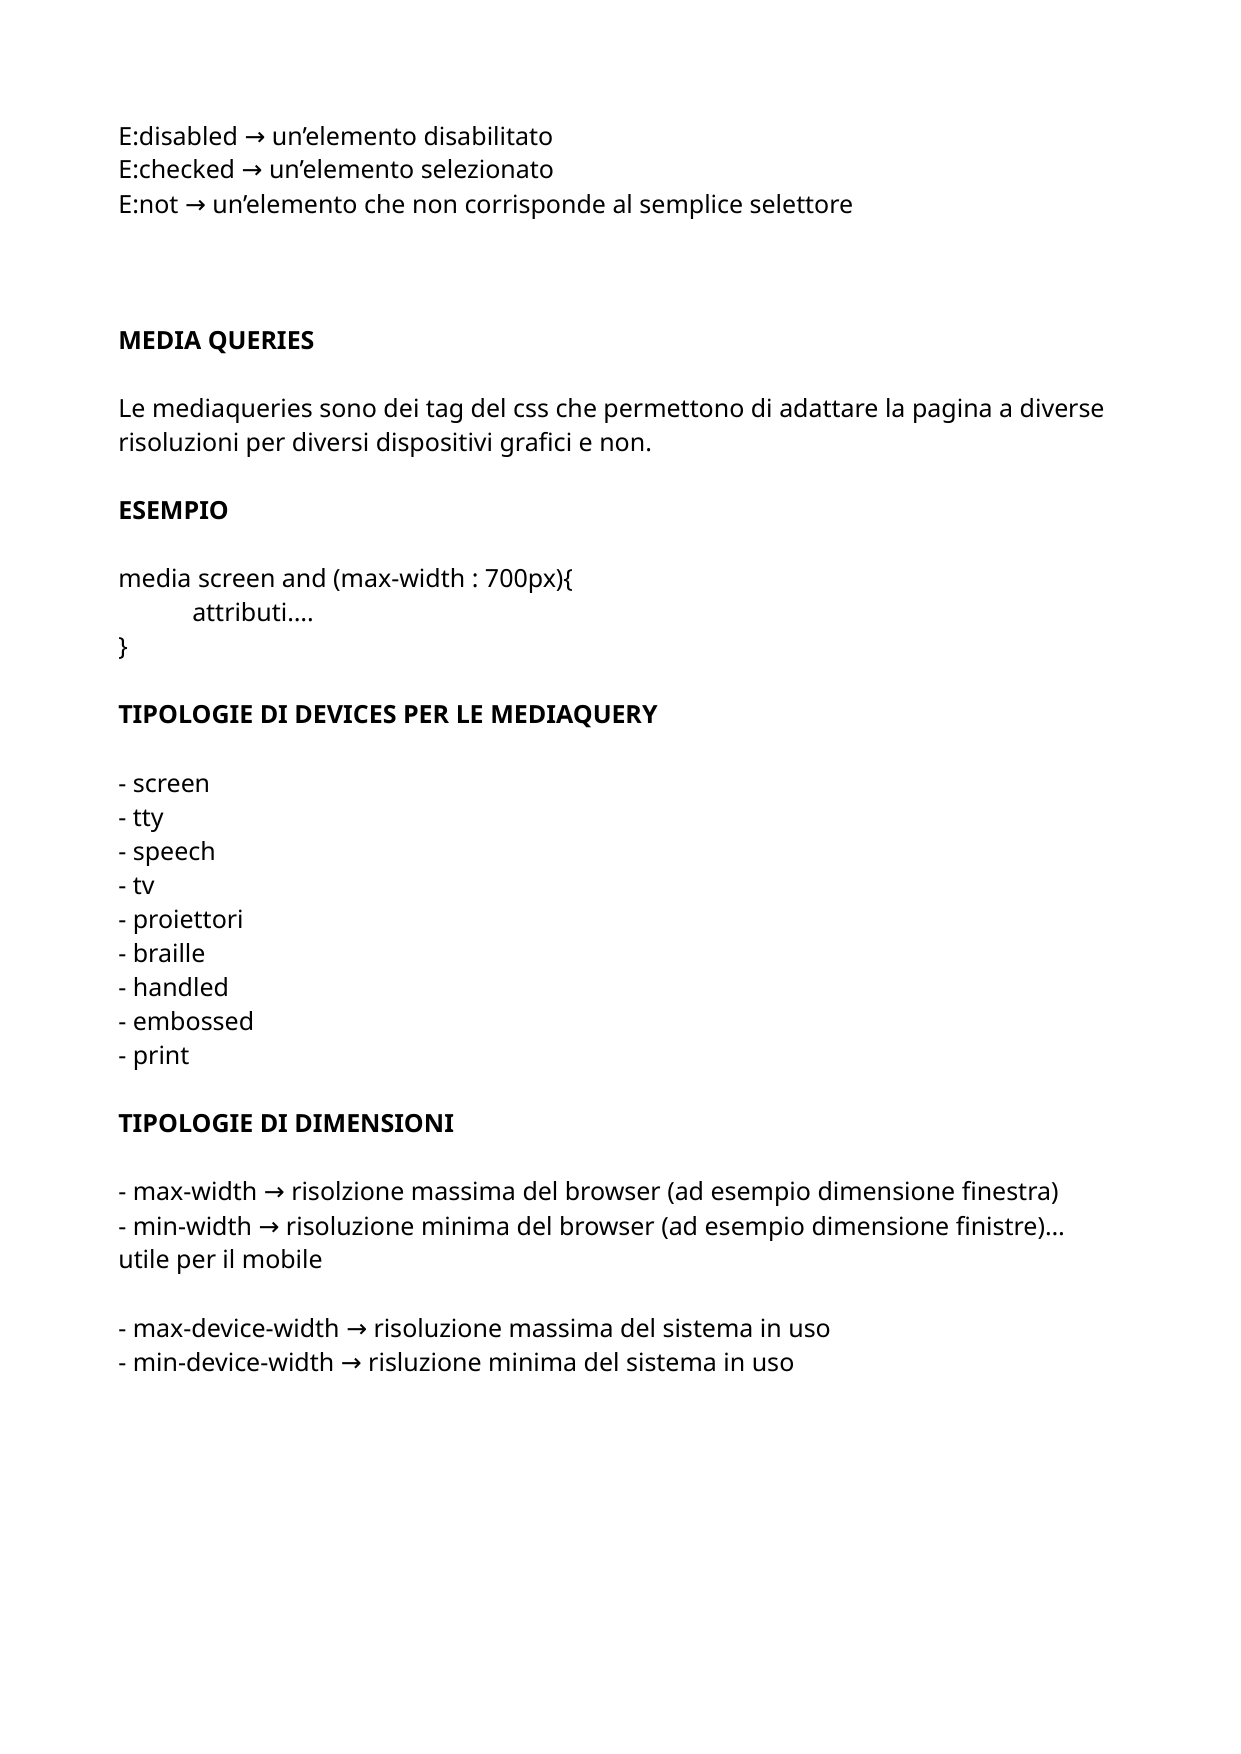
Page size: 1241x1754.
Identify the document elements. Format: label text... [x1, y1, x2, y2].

text - handled [118, 970, 1122, 1004]
text - speech [118, 833, 1122, 867]
text MEDIA QUERIES [118, 322, 1122, 357]
text - braille [118, 936, 1122, 970]
text E:checked → un’elemento selezionato [118, 152, 1122, 186]
text - max-width → risolzione massima del browser (ad esempio dimensione finestra) [118, 1174, 1122, 1208]
text - min-device-width → risluzione minima del sistema in uso [118, 1344, 1122, 1378]
text media screen and (max-width : 700px){ [118, 561, 1122, 595]
text - print [118, 1038, 1122, 1072]
text TIPOLOGIE DI DIMENSIONI [118, 1106, 1122, 1140]
text Le mediaqueries sono dei tag del css che permettono di adattare la pagina a diverse risoluzioni per diversi dispositivi grafici e non. [118, 391, 1122, 459]
text - screen [118, 765, 1122, 799]
text E:not → un’elemento che non corrisponde al semplice selettore [118, 186, 1122, 220]
text } [118, 629, 1122, 663]
text - max-device-width → risoluzione massima del sistema in uso [118, 1310, 1122, 1344]
text - proiettori [118, 902, 1122, 936]
text ESEMPIO [118, 493, 1122, 527]
text - tv [118, 867, 1122, 902]
text TIPOLOGIE DI DEVICES PER LE MEDIAQUERY [118, 697, 1122, 731]
text attributi…. [118, 595, 1122, 629]
text - tty [118, 799, 1122, 833]
text E:disabled → un’elemento disabilitato [118, 118, 1122, 152]
text - min-width → risoluzione minima del browser (ad esempio dimensione finistre)… utile per il mobile [118, 1208, 1122, 1276]
text - embossed [118, 1004, 1122, 1038]
